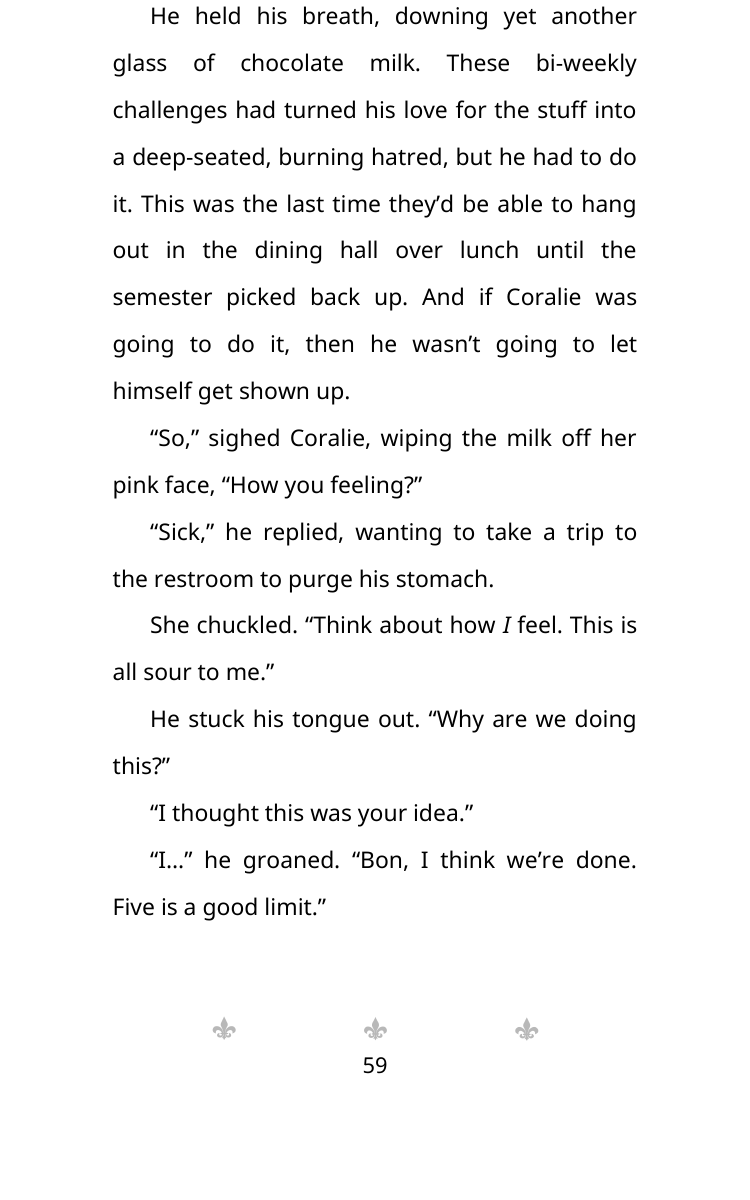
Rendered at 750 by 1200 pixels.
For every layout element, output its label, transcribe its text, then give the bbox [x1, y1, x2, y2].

text She chuckled. “Think about how I feel. This is all sour to me.” [112, 609, 637, 687]
text “I…” he groaned. “Bon, I think we’re done. Five is a good limit.” [112, 844, 637, 922]
text “Sick,” he replied, wanting to take a trip to the restroom to purge his stomach. [112, 516, 637, 594]
text “I thought this was your idea.” [112, 797, 637, 828]
text He stuck his tongue out. “Why are we doing this?” [112, 703, 637, 781]
text “So,” sighed Coralie, wiping the milk off her pink face, “How you feeling?” [112, 422, 637, 500]
text He held his breath, downing yet another glass of chocolate milk. These bi-weekly challenges had turned his love for the stuff into a deep-seated, burning hatred, but he had to do it. This was the last time they’d be able to hang out in the dining hall over lunch until the semester picked back up. And if Coralie was going to do it, then he wasn’t going to let himself get shown up. [112, 0, 637, 406]
